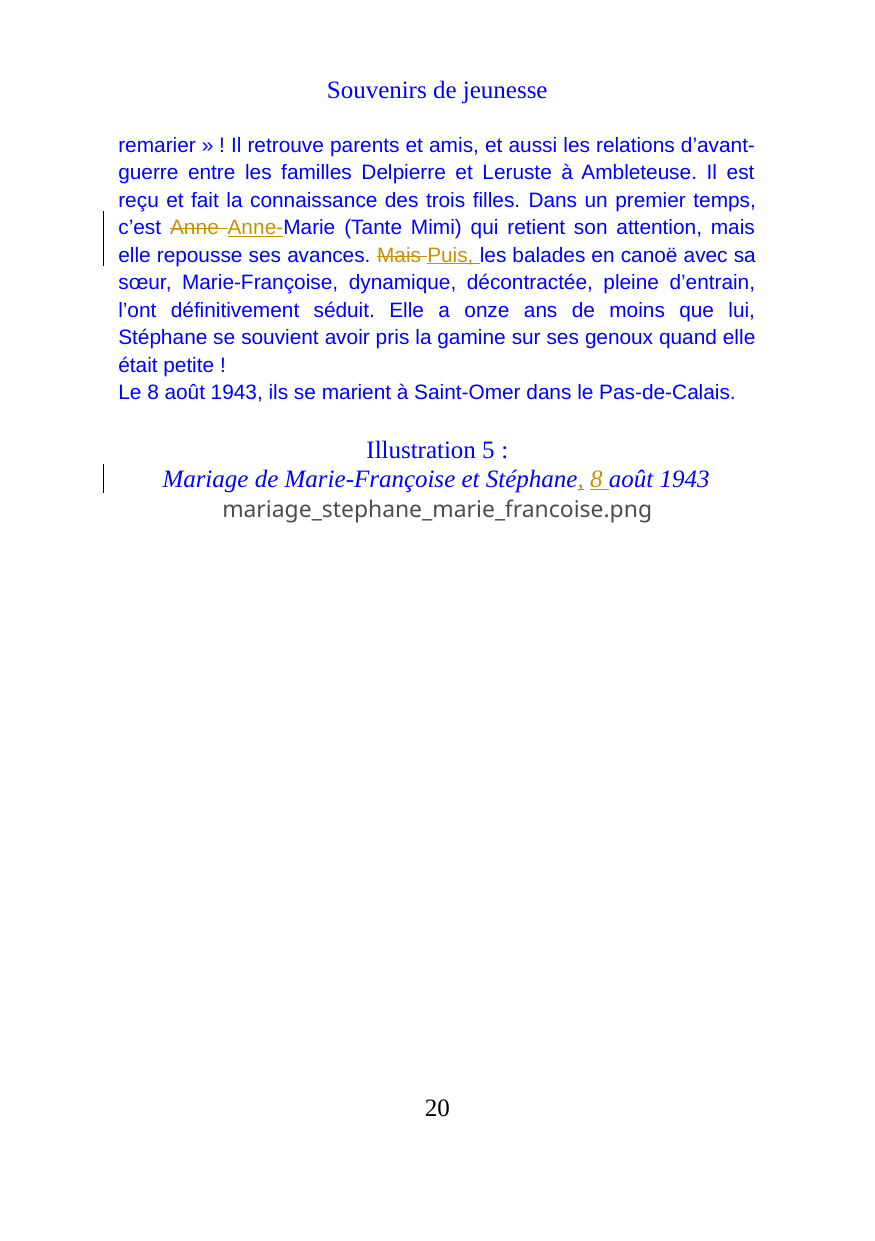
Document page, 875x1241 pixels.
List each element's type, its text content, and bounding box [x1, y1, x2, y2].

text Illustration 5 : [118, 435, 756, 464]
text Mariage de Marie-Françoise et Stéphane, 8 août 1943 [118, 464, 756, 492]
text remarier » ! Il retrouve parents et amis, et aussi les relations d’avant-guerre entre les familles Delpierre et Leruste à Ambleteuse. Il est reçu et fait la connaissance des trois filles. Dans un premier temps, c’est Anne-Marie (Tante Mimi) qui retient son attention, mais elle repousse ses avances. Puis, les balades en canoë avec sa sœur, Marie-Françoise, dynamique, décontractée, pleine d’entrain, l’ont définitivement séduit. Elle a onze ans de moins que lui, Stéphane se souvient avoir pris la gamine sur ses genoux quand elle était petite ! [118, 132, 756, 376]
text mariage_stephane_marie_francoise.png [118, 492, 756, 524]
text Le 8 août 1943, ils se marient à Saint-Omer dans le Pas-de-Calais. [118, 380, 756, 404]
